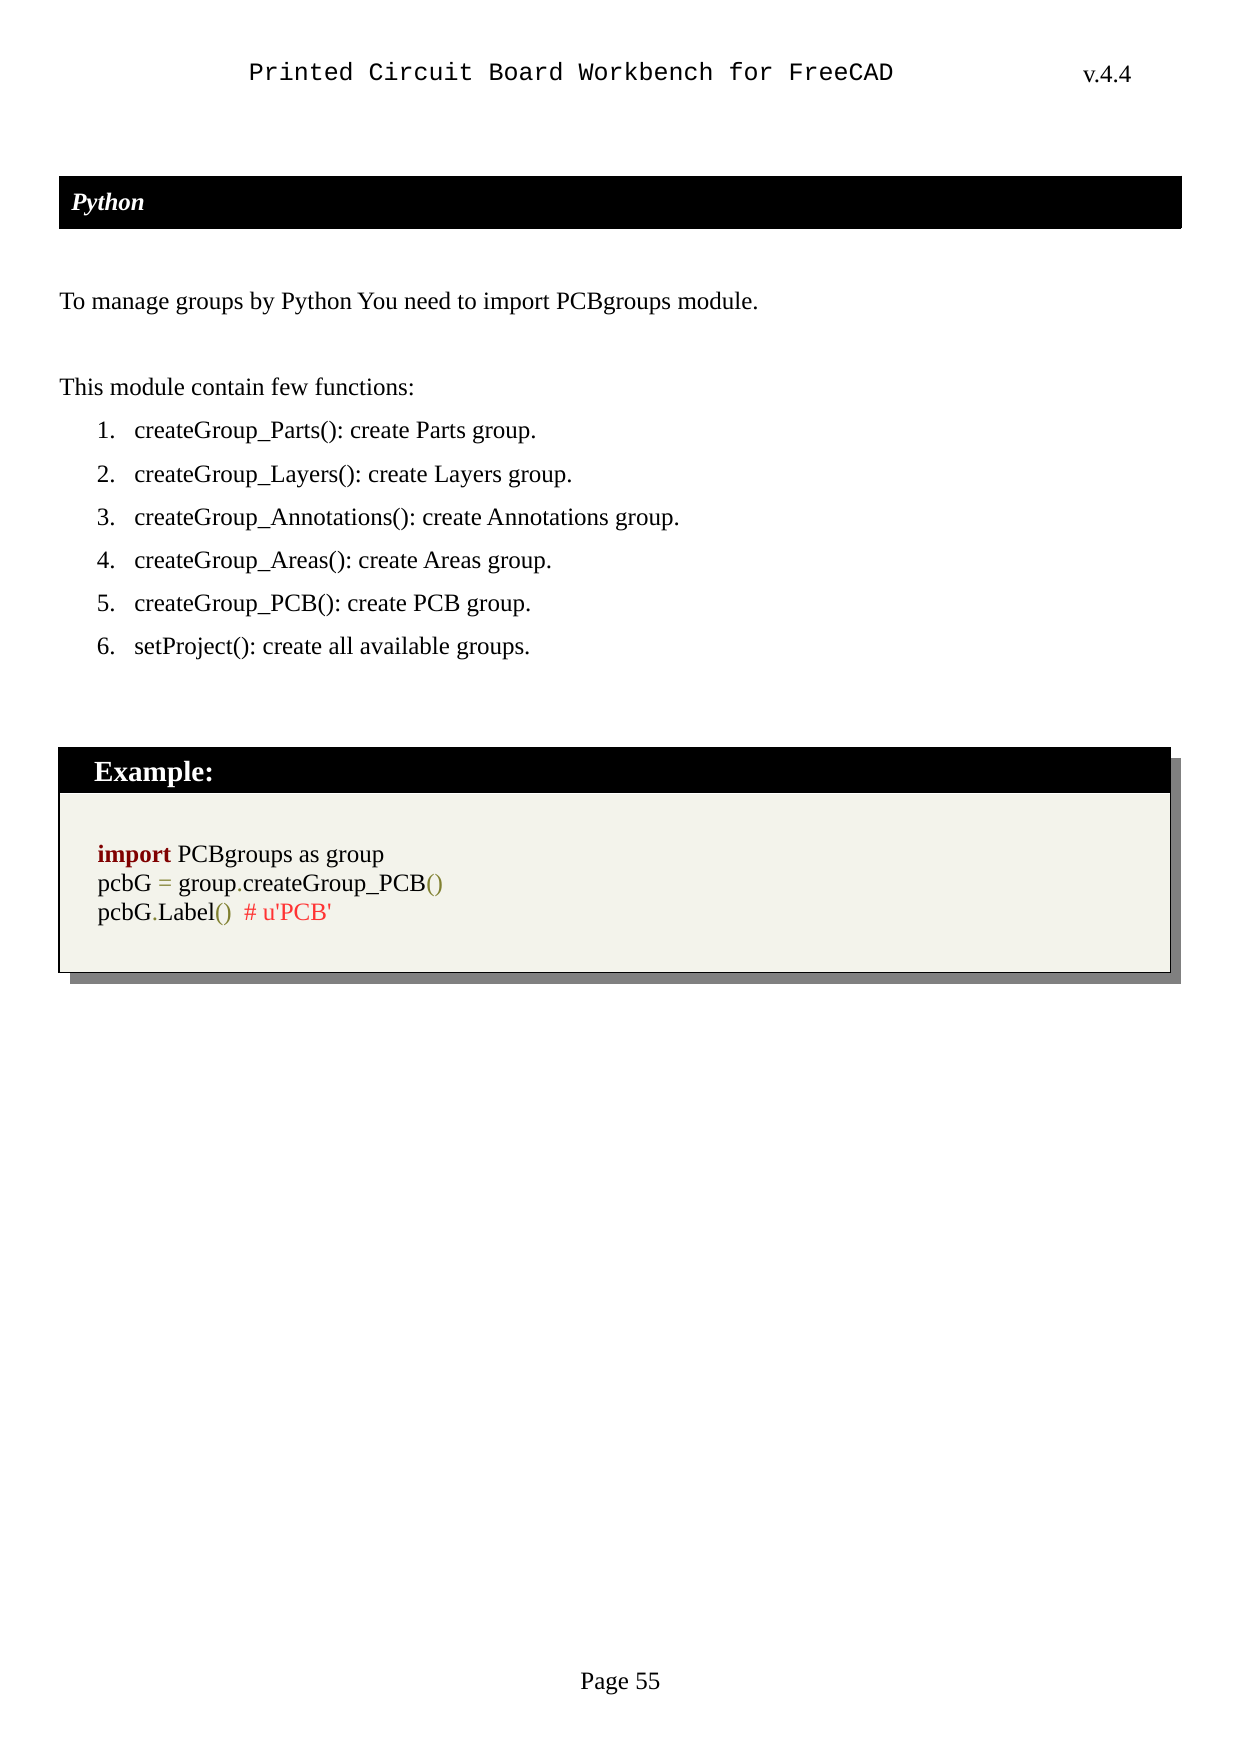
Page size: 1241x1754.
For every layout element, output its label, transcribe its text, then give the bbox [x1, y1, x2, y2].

text Python [60, 177, 1181, 228]
list createGroup_Layers(): create Layers group. [97, 459, 1181, 487]
list createGroup_Areas(): create Areas group. [97, 545, 1181, 574]
table_cell [1138, 834, 1170, 931]
list createGroup_PCB(): create PCB group. [97, 588, 1181, 617]
text This module contain few functions: [59, 372, 1181, 401]
table_cell [60, 834, 92, 931]
list createGroup_Annotations(): create Annotations group. [97, 502, 1181, 531]
list setProject(): create all available groups. [97, 631, 1181, 660]
table_cell [60, 931, 1170, 972]
table_cell [60, 794, 1170, 834]
list createGroup_Parts(): create Parts group. [97, 416, 1181, 444]
table_header Example: [60, 749, 1170, 793]
text To manage groups by Python You need to import PCBgroups module. [59, 286, 1181, 315]
table_cell import PCBgroups as group pcbG = group.createGroup_PCB() pcbG.Label() # u'PCB' [92, 834, 1138, 931]
